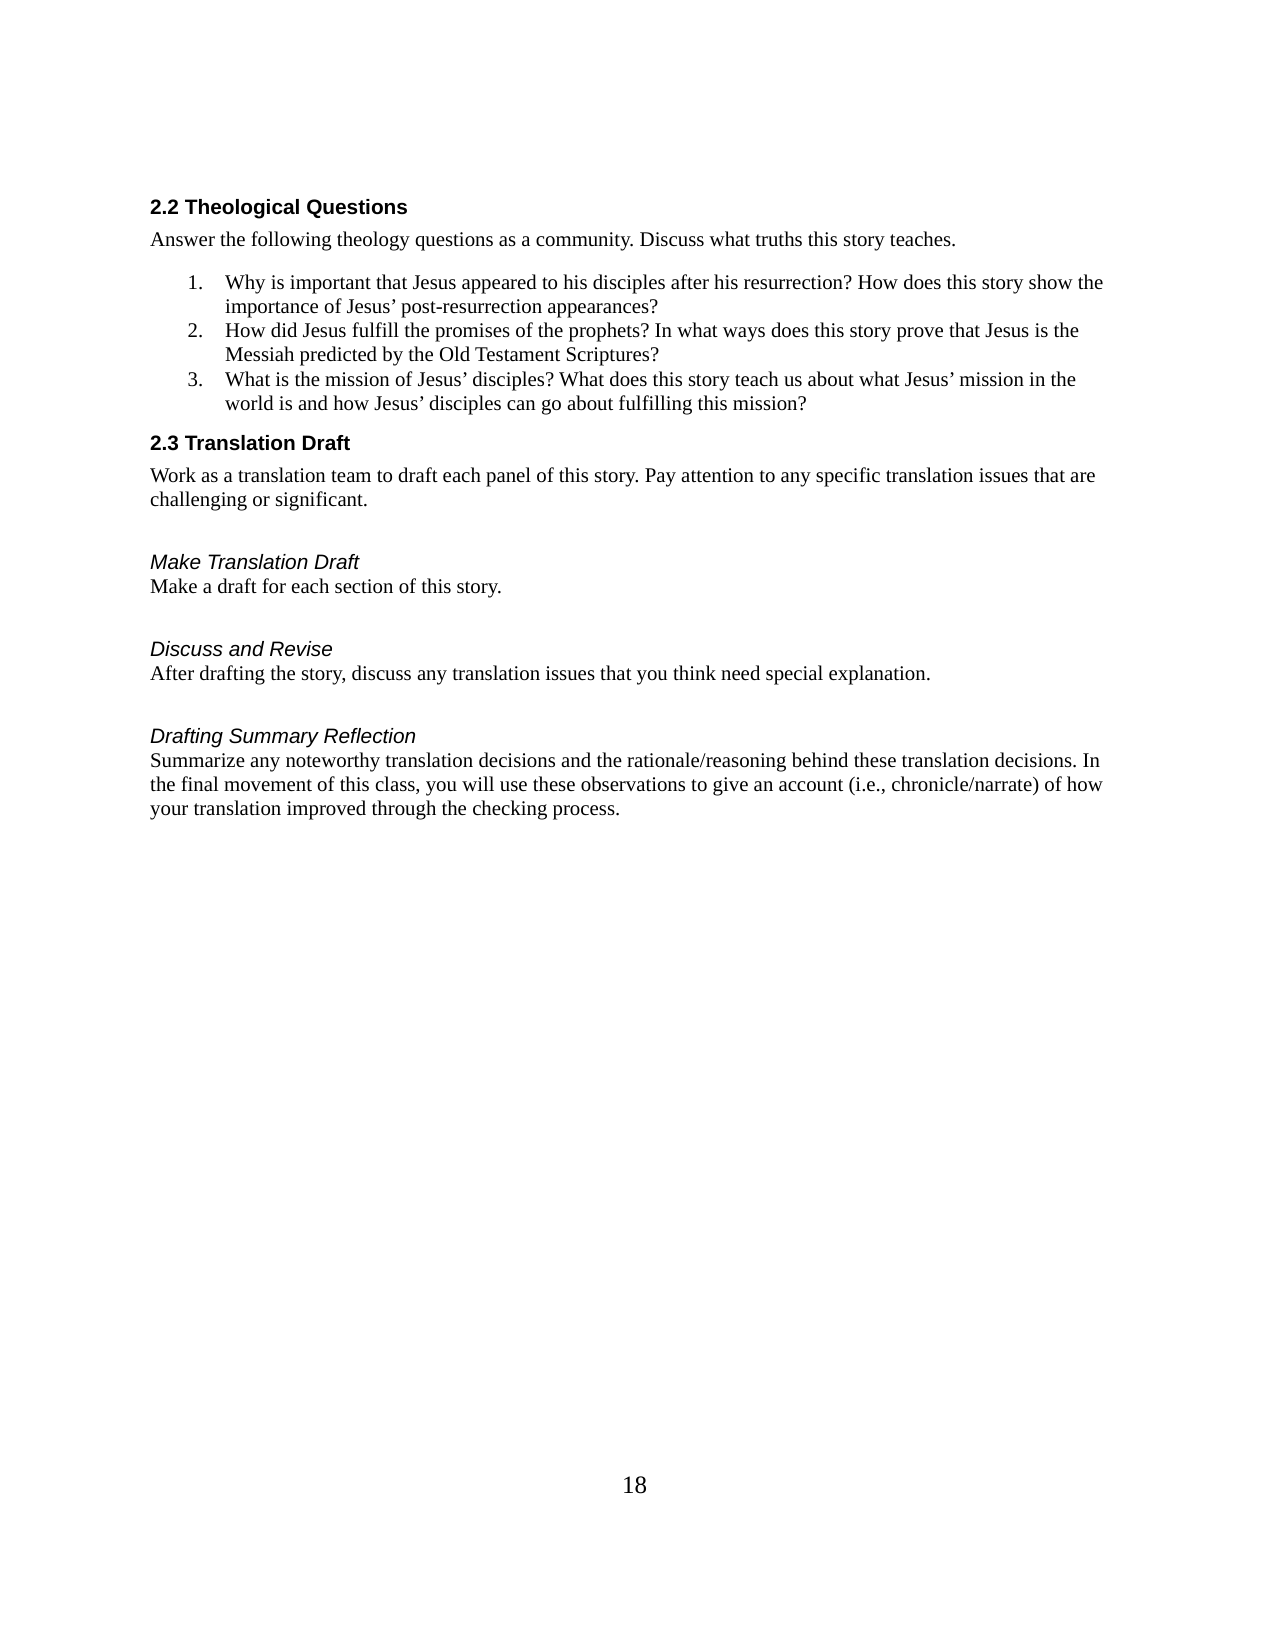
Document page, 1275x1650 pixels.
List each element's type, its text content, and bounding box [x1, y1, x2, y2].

text Summarize any noteworthy translation decisions and the rationale/reasoning behind these translation decisions. In the final movement of this class, you will use these observations to give an account (i.e., chronicle/narrate) of how your translation improved through the checking process. [150, 747, 1125, 820]
text Work as a translation team to draft each panel of this story. Pay attention to any specific translation issues that are challenging or significant. [150, 462, 1125, 511]
list Why is important that Jesus appeared to his disciples after his resurrection? How does this story show the importance of Jesus’ post-resurrection appearances? [187, 270, 1125, 318]
subtitle Make Translation Draft [150, 549, 1125, 573]
list What is the mission of Jesus’ disciples? What does this story teach us about what Jesus’ mission in the world is and how Jesus’ disciples can go about fulfilling this mission? [187, 366, 1125, 414]
subtitle Drafting Summary Reflection [150, 723, 1125, 747]
list How did Jesus fulfill the promises of the prophets? In what ways does this story prove that Jesus is the Messiah predicted by the Old Testament Scriptures? [187, 318, 1125, 366]
subtitle 2.2 Theological Questions [150, 195, 1125, 219]
text Answer the following theology questions as a community. Discuss what truths this story teaches. [150, 227, 1125, 251]
text Make a draft for each section of this story. [150, 573, 1125, 598]
subtitle 2.3 Translation Draft [150, 431, 1125, 455]
subtitle Discuss and Revise [150, 637, 1125, 661]
text After drafting the story, discuss any translation issues that you think need special explanation. [150, 661, 1125, 684]
